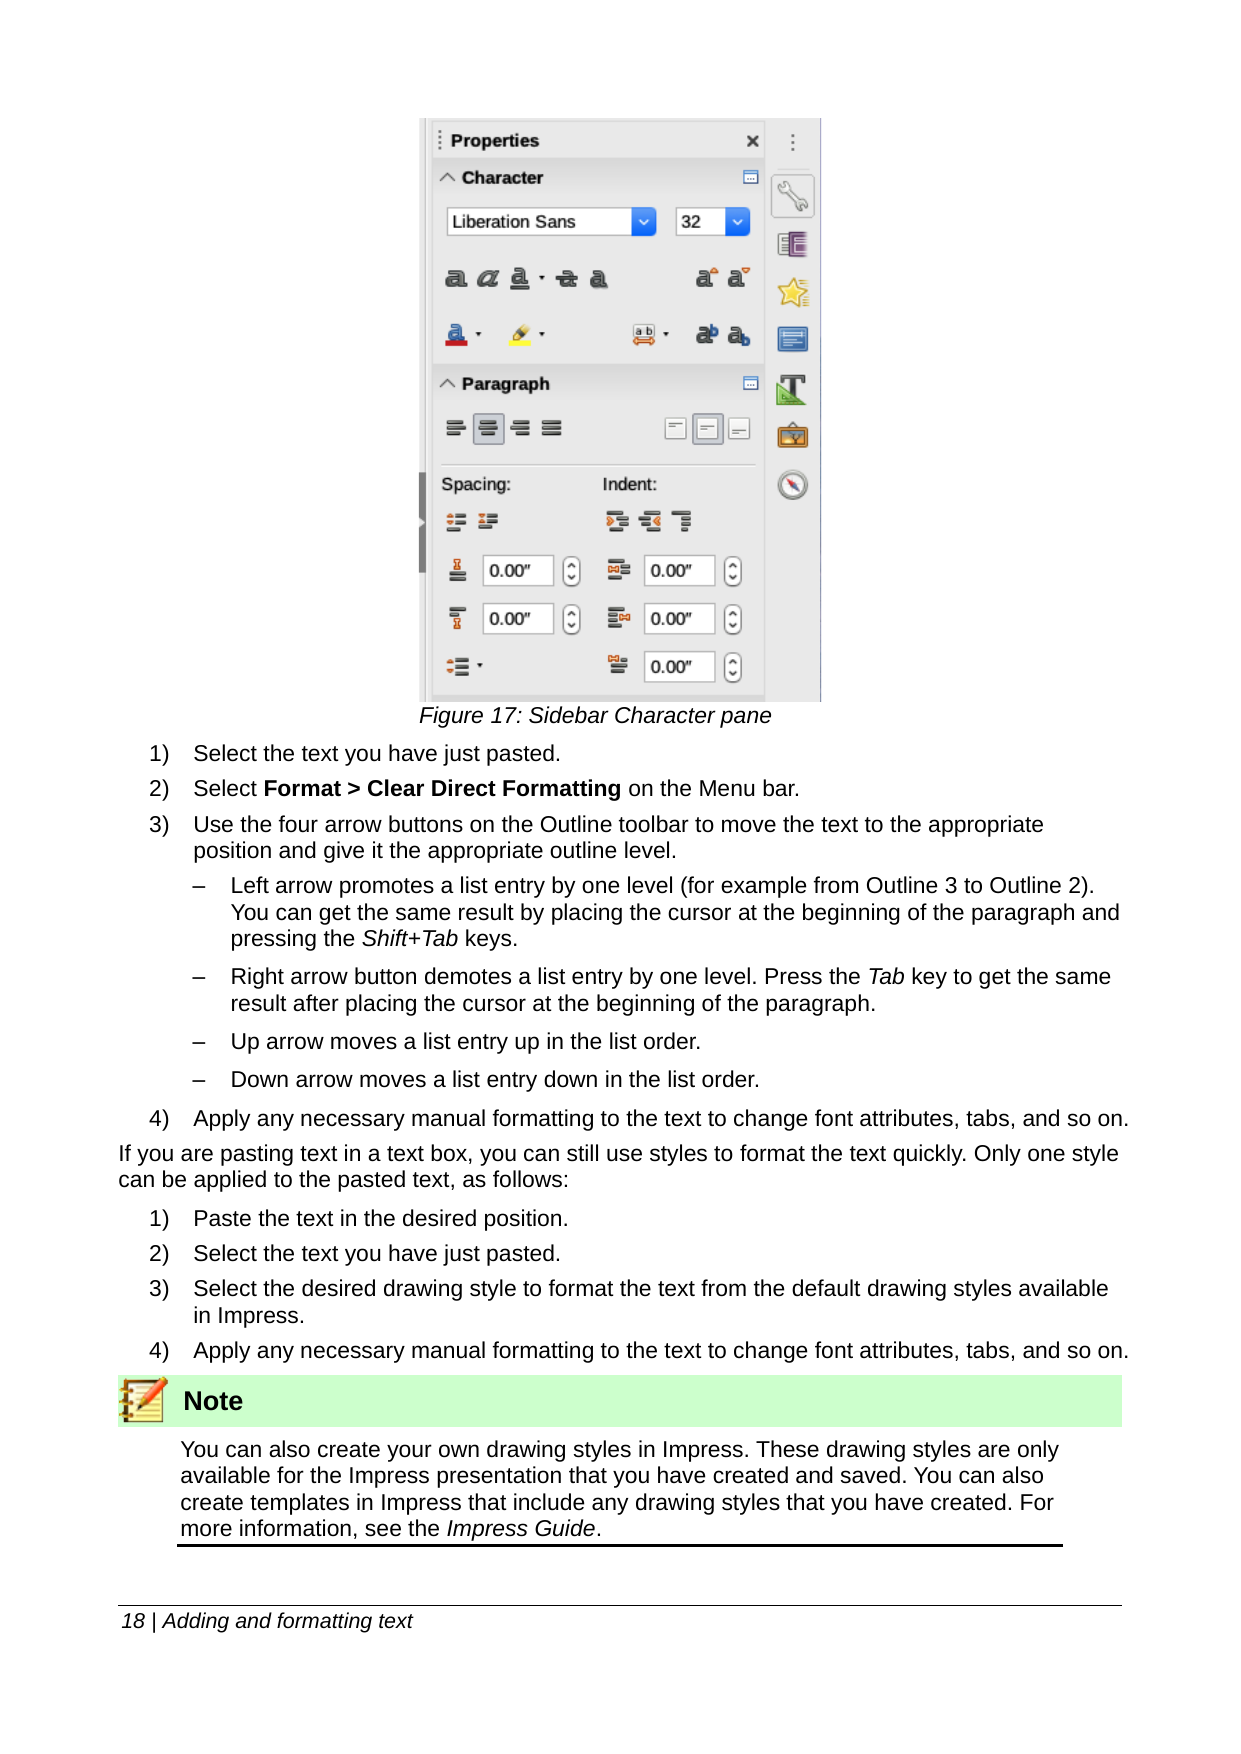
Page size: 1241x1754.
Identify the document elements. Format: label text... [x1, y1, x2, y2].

list Paste the text in the desired position. [169, 1205, 1122, 1231]
list Use the four arrow buttons on the Outline toolbar to move the text to the appropriate position and give it the appropriate outline level. [169, 811, 1122, 863]
list Right arrow button demotes a list entry by one level. Press the Tab key to get the same result after placing the cursor at the beginning of the paragraph. [192, 963, 1122, 1016]
list Select Format > Clear Direct Formatting on the Menu bar. [169, 775, 1122, 802]
picture [119, 1375, 170, 1426]
list Apply any necessary manual formatting to the text to change font attributes, tabs, and so on. [169, 1337, 1134, 1363]
list Up arrow moves a list entry up in the list order. [192, 1028, 1122, 1054]
list Select the text you have just pasted. [169, 1240, 1122, 1266]
picture [418, 118, 822, 702]
list Select the text you have just pasted. [169, 740, 1122, 766]
subtitle Note [118, 1375, 1122, 1427]
list Down arrow moves a list entry down in the list order. [192, 1066, 1122, 1092]
text Figure 17: Sidebar Character pane [419, 702, 821, 728]
list Apply any necessary manual formatting to the text to change font attributes, tabs, and so on. [169, 1104, 1134, 1131]
list Select the desired drawing style to format the text from the default drawing styles available in Impress. [169, 1275, 1122, 1328]
list If you are pasting text in a text box, you can still use styles to format the text quickly. Only one style can be applied to the pasted text, as follows: [118, 1140, 1122, 1192]
list Left arrow promotes a list entry by one level (for example from Outline 3 to Outline 2). You can get the same result by placing the cursor at the beginning of the paragraph and pressing the Shift+Tab keys. [192, 872, 1122, 951]
text You can also create your own drawing styles in Impress. These drawing styles are only available for the Impress presentation that you have created and saved. You can also create templates in Impress that include any drawing styles that you have created. For more information, see the Impress Guide. [177, 1433, 1063, 1544]
